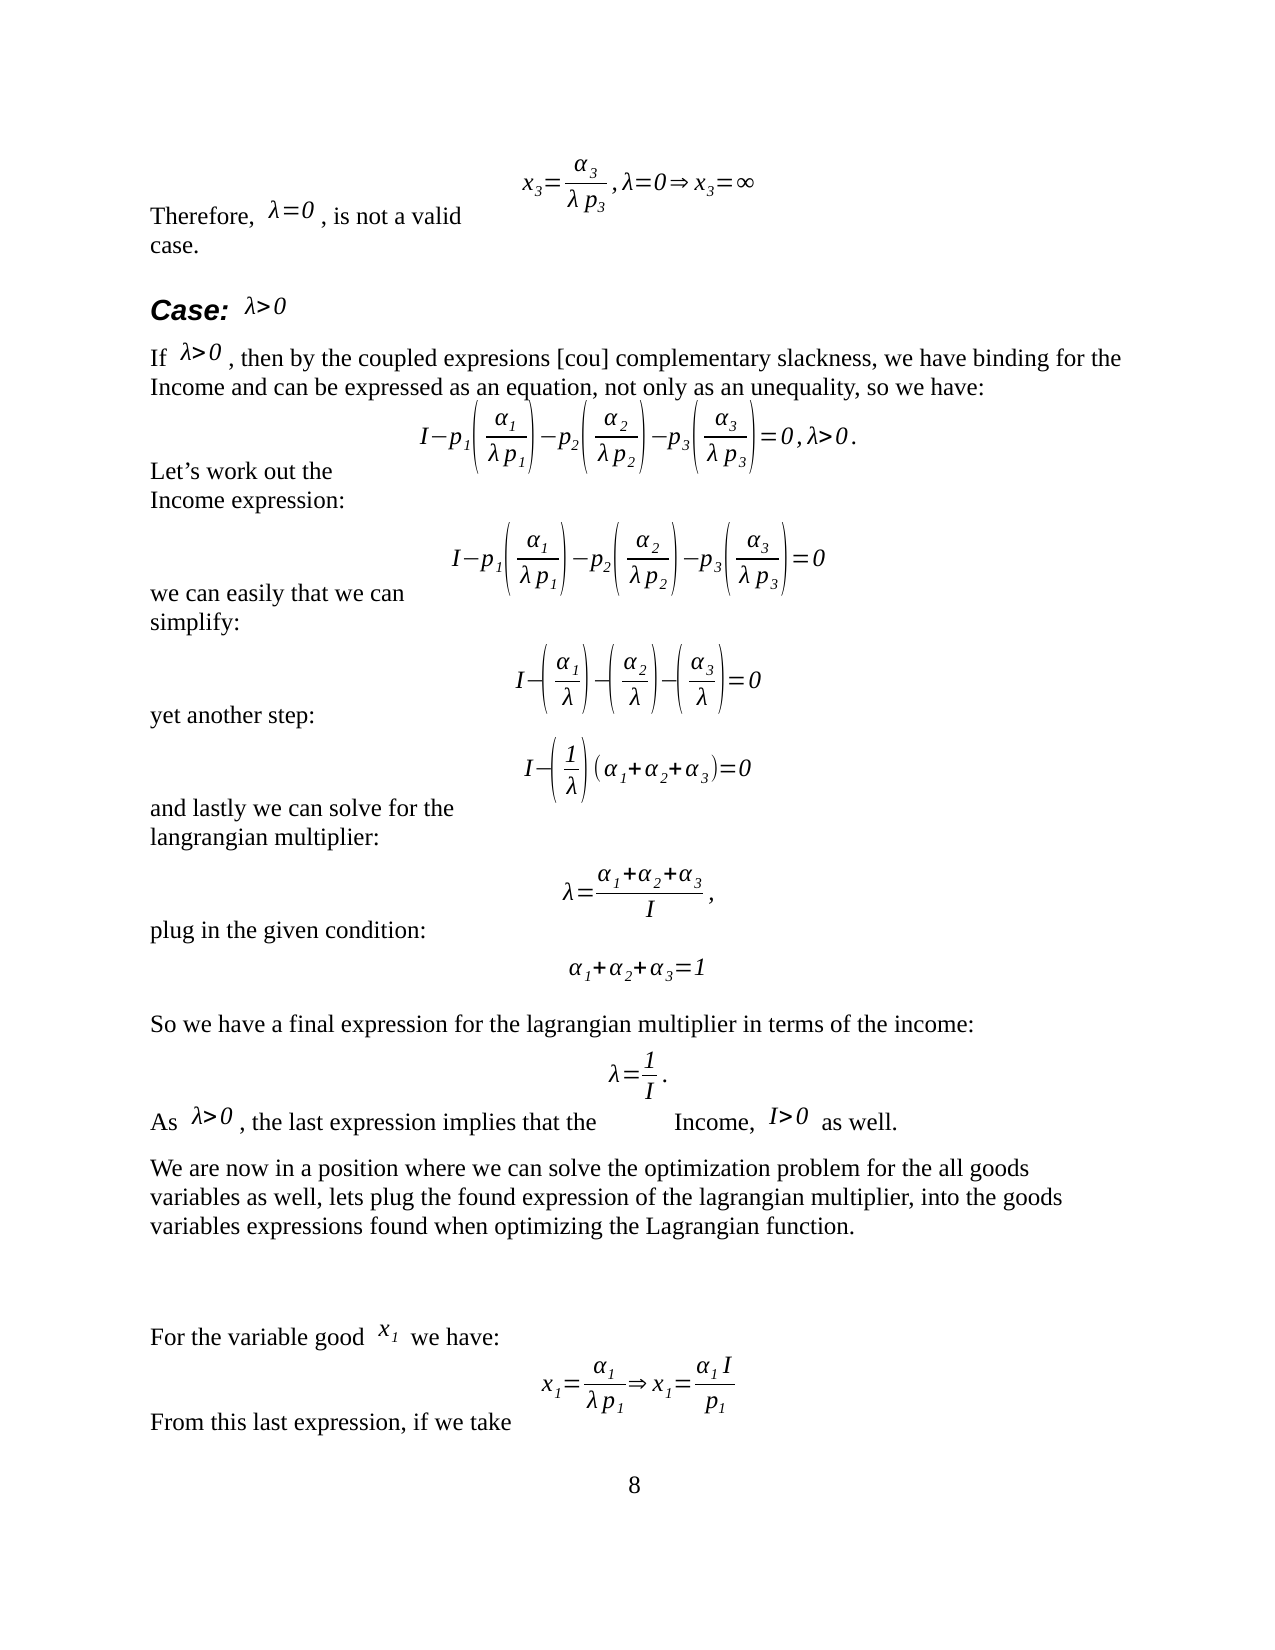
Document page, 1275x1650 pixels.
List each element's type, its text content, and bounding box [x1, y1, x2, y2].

text We are now in a position where we can solve the optimization problem for the all goods variables as well, lets plug the found expression of the lagrangian multiplier, into the goods variables expressions found when optimizing the Lagrangian function. [150, 1153, 1125, 1239]
text If , then by the coupled expresions [cou] complementary slackness, we have binding for the Income and can be expressed as an equation, not only as an unequality, so we have: [150, 339, 1125, 400]
text As , the last expression implies that the Income, as well. [150, 1102, 1125, 1135]
text and lastly we can solve for the langrangian multiplier: [150, 793, 1125, 851]
text yet another step: [150, 700, 1125, 729]
text From this last expression, if we take into account that both and , we hence can infere that we only have two options for and , either they are both positive, or both negative, and none of them can be zero. Keep those implications in mind, as they might be solved by the practical economical terms of the problem statement. As the problem statement clearly says, the constant are positive, therefore, both and have to be positive. [150, 1407, 1125, 1436]
subtitle Case: [150, 292, 1125, 326]
text we can easily that we can simplify: [150, 578, 1125, 636]
text Therefore, , is not a valid case. [150, 197, 1125, 258]
text For the variable good we have: [150, 1314, 1125, 1351]
text Let’s work out the Income expression: [150, 456, 1125, 513]
text So we have a final expression for the lagrangian multiplier in terms of the income: [150, 1009, 1125, 1038]
text plug in the given condition: [150, 916, 1125, 944]
